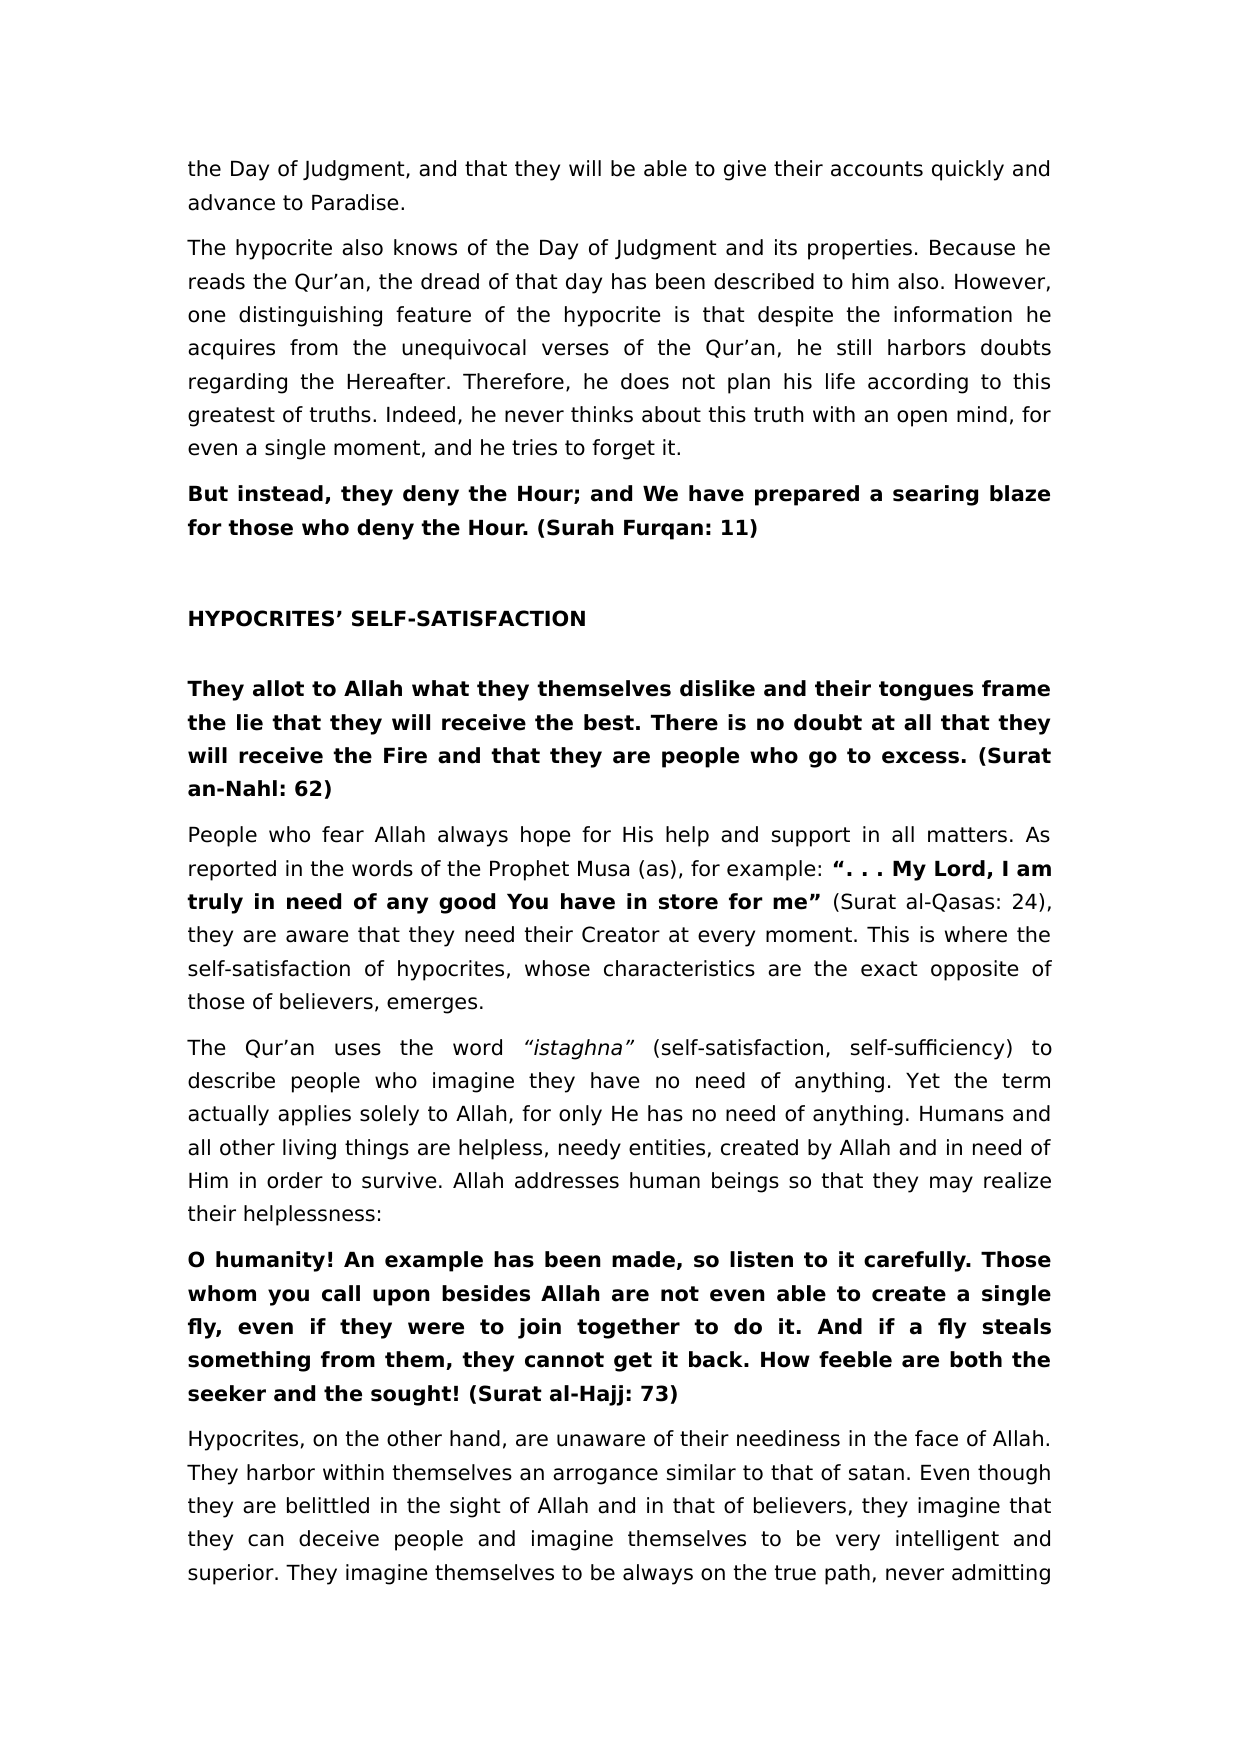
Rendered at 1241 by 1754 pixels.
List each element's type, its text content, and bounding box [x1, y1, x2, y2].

text They allot to Allah what they themselves dislike and their tongues frame the lie that they will receive the best. There is no doubt at all that they will receive the Fire and that they are people who go to excess. (Surat an-Nahl: 62) [187, 670, 1053, 803]
text The hypocrite also knows of the Day of Judgment and its properties. Because he reads the Qur’an, the dread of that day has been described to him also. However, one distinguishing feature of the hypocrite is that despite the information he acquires from the unequivocal verses of the Qur’an, he still harbors doubts regarding the Hereafter. Therefore, he does not plan his life according to this greatest of truths. Indeed, he never thinks about this truth with an open mind, for even a single moment, and he tries to forget it. [187, 229, 1053, 462]
subtitle HYPOCRITES’ SELF-SATISFACTION [187, 600, 1053, 633]
text The Qur’an uses the word “istaghna” (self-satisfaction, self-sufficiency) to describe people who imagine they have no need of anything. Yet the term actually applies solely to Allah, for only He has no need of anything. Humans and all other living things are helpless, needy entities, created by Allah and in need of Him in order to survive. Allah addresses human beings so that they may realize their helplessness: [187, 1028, 1053, 1228]
text But instead, they deny the Hour; and We have prepared a searing blaze for those who deny the Hour. (Surah Furqan: 11) [187, 475, 1053, 542]
text O humanity! An example has been made, so listen to it carefully. Those whom you call upon besides Allah are not even able to create a single fly, even if they were to join together to do it. And if a fly steals something from them, they cannot get it back. How feeble are both the seeker and the sought! (Surat al-Hajj: 73) [187, 1241, 1053, 1408]
text the Day of Judgment, and that they will be able to give their accounts quickly and advance to Paradise. [187, 150, 1053, 217]
text Hypocrites, on the other hand, are unaware of their neediness in the face of Allah. They harbor within themselves an arrogance similar to that of satan. Even though they are belittled in the sight of Allah and in that of believers, they imagine that they can deceive people and imagine themselves to be very intelligent and superior. They imagine themselves to be always on the true path, never admitting [187, 1420, 1053, 1587]
text People who fear Allah always hope for His help and support in all matters. As reported in the words of the Prophet Musa (as), for example: “. . . My Lord, I am truly in need of any good You have in store for me” (Surat al-Qasas: 24), they are aware that they need their Creator at every moment. This is where the self-satisfaction of hypocrites, whose characteristics are the exact opposite of those of believers, emerges. [187, 816, 1053, 1016]
